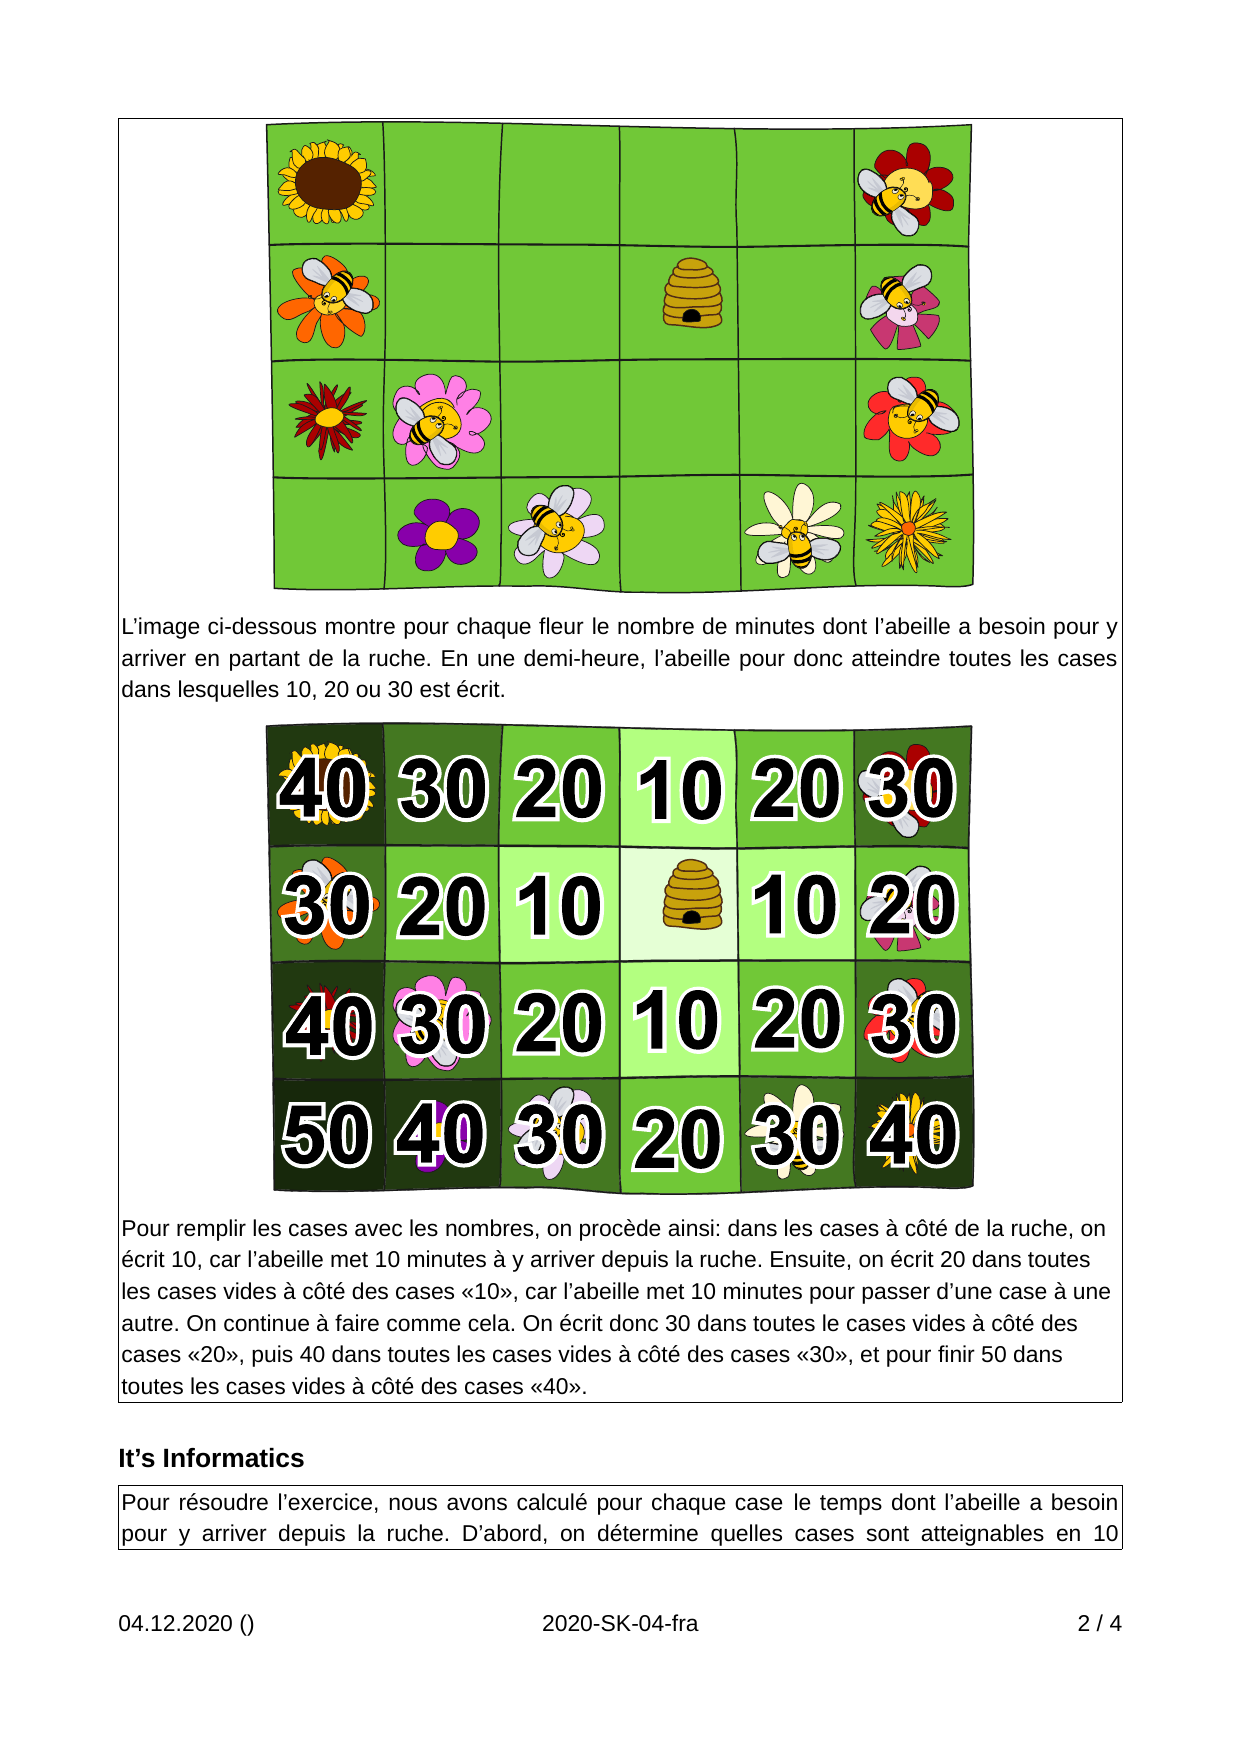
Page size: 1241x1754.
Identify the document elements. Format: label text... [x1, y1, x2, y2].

text Pour résoudre l’exercice, nous avons calculé pour chaque case le temps dont l’abeille a besoin pour y arriver depuis la ruche. D’abord, on détermine quelles cases sont atteignables en 10 [119, 1486, 1122, 1549]
text L’image ci-dessous montre pour chaque fleur le nombre de minutes dont l’abeille a besoin pour y arriver en partant de la ruche. En une demi-heure, l’abeille pour donc atteindre toutes les cases dans lesquelles 10, 20 ou 30 est écrit. [119, 610, 1122, 703]
subtitle It’s Informatics [118, 1443, 1122, 1473]
text Pour remplir les cases avec les nombres, on procède ainsi: dans les cases à côté de la ruche, on écrit 10, car l’abeille met 10 minutes à y arriver depuis la ruche. Ensuite, on écrit 20 dans toutes les cases vides à côté des cases «10», car l’abeille met 10 minutes pour passer d’une case à une autre. On continue à faire comme cela. On écrit donc 30 dans toutes le cases vides à côté des cases «20», puis 40 dans toutes les cases vides à côté des cases «30», et pour finir 50 dans toutes les cases vides à côté des cases «40». [119, 1212, 1122, 1402]
